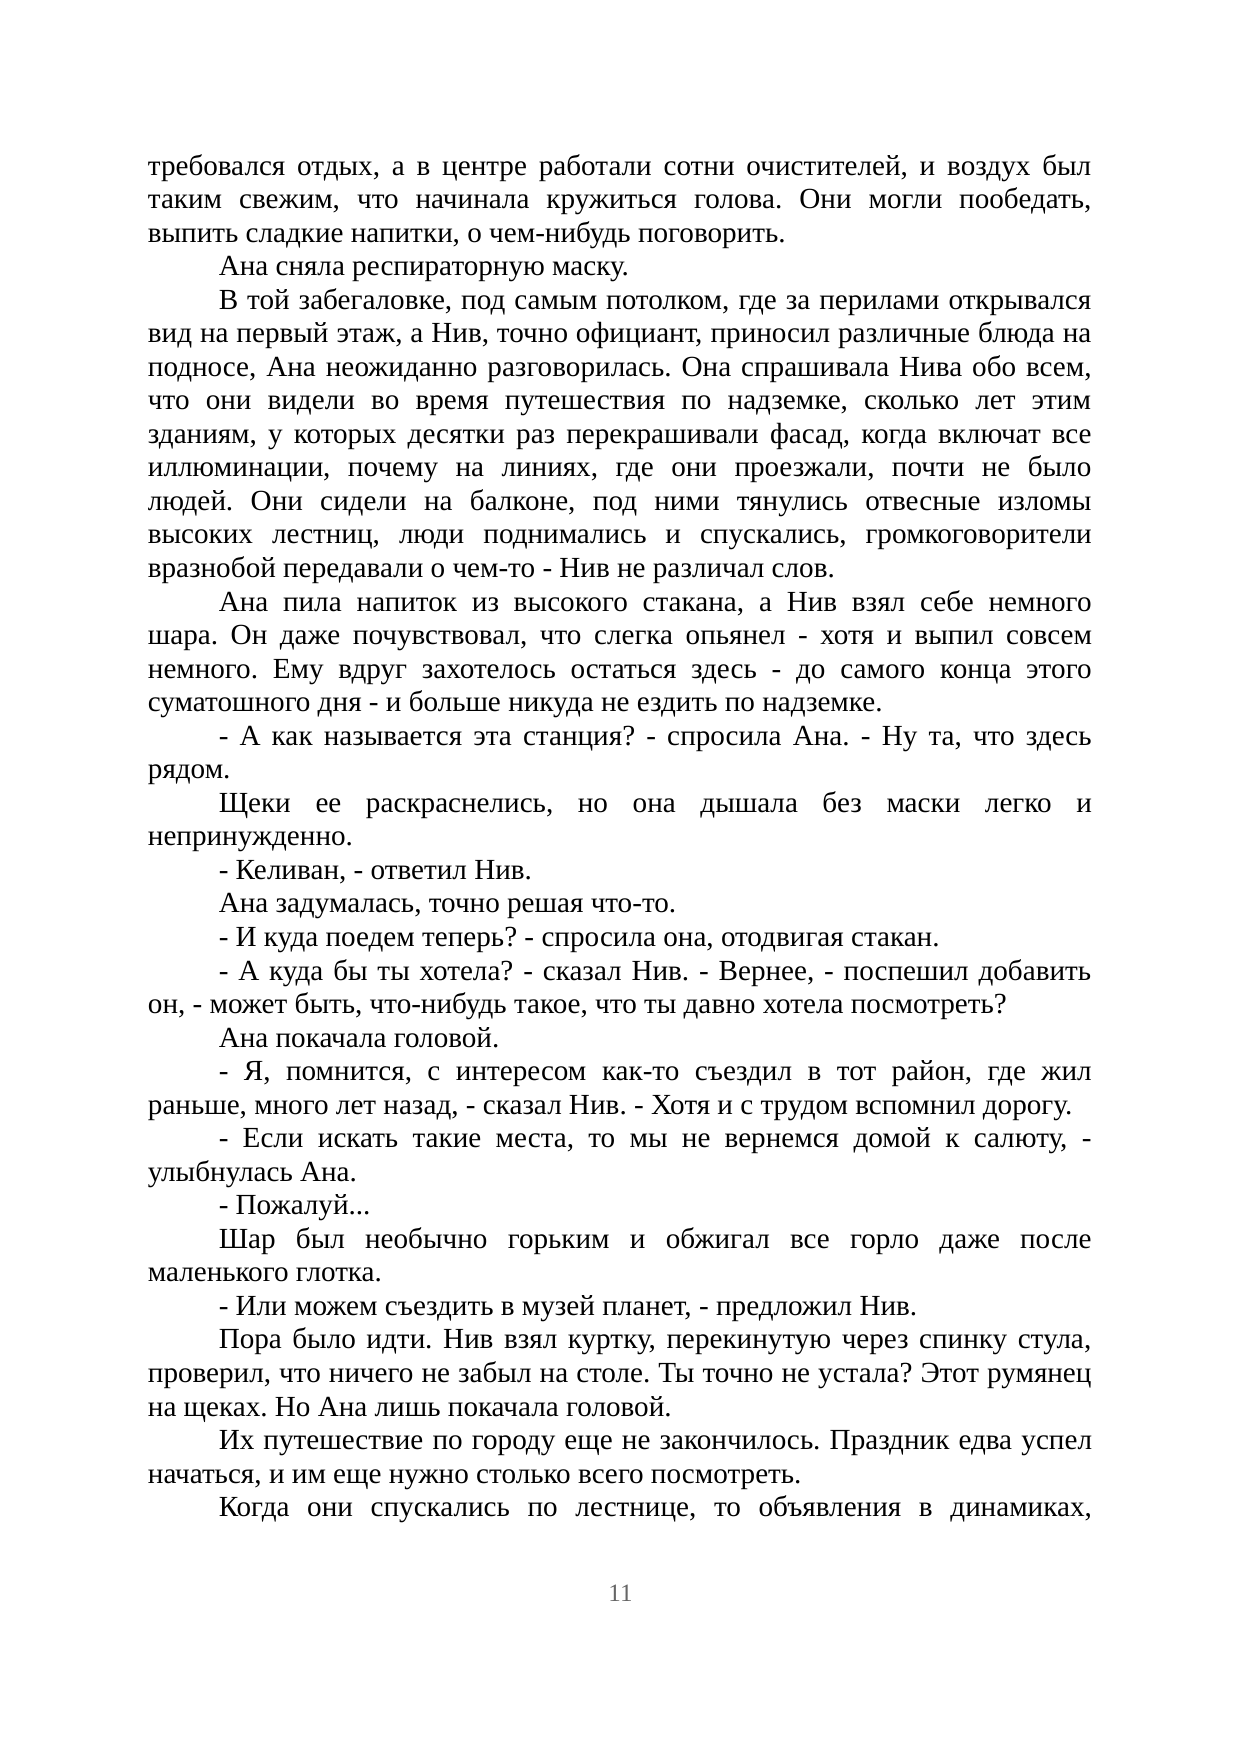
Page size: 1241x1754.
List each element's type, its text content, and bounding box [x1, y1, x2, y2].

text Щеки ее раскраснелись, но она дышала без маски легко и непринужденно. [148, 785, 1093, 852]
text Ана задумалась, точно решая что-то. [148, 886, 1093, 919]
text Ана сняла респираторную маску. [148, 248, 1093, 282]
text - А куда бы ты хотела? - сказал Нив. - Вернее, - поспешил добавить он, - может быть, что-нибудь такое, что ты давно хотела посмотреть? [148, 953, 1093, 1020]
text - А как называется эта станция? - спросила Ана. - Ну та, что здесь рядом. [148, 718, 1093, 785]
text Когда они спускались по лестнице, то объявления в динамиках, [148, 1489, 1093, 1523]
text - Келиван, - ответил Нив. [148, 852, 1093, 886]
text - Если искать такие места, то мы не вернемся домой к салюту, - улыбнулась Ана. [148, 1120, 1093, 1187]
text Ана покачала головой. [148, 1020, 1093, 1053]
text Пора было идти. Нив взял куртку, перекинутую через спинку стула, проверил, что ничего не забыл на столе. Ты точно не устала? Этот румянец на щеках. Но Ана лишь покачала головой. [148, 1322, 1093, 1422]
text Шар был необычно горьким и обжигал все горло даже после маленького глотка. [148, 1221, 1093, 1288]
text - Или можем съездить в музей планет, - предложил Нив. [148, 1288, 1093, 1322]
text В той забегаловке, под самым потолком, где за перилами открывался вид на первый этаж, а Нив, точно официант, приносил различные блюда на подносе, Ана неожиданно разговорилась. Она спрашивала Нива обо всем, что они видели во время путешествия по надземке, сколько лет этим зданиям, у которых десятки раз перекрашивали фасад, когда включат все иллюминации, почему на линиях, где они проезжали, почти не было людей. Они сидели на балконе, под ними тянулись отвесные изломы высоких лестниц, люди поднимались и спускались, громкоговорители вразнобой передавали о чем-то - Нив не различал слов. [148, 282, 1093, 584]
text требовался отдых, а в центре работали сотни очистителей, и воздух был таким свежим, что начинала кружиться голова. Они могли пообедать, выпить сладкие напитки, о чем-нибудь поговорить. [148, 148, 1093, 248]
text - Я, помнится, с интересом как-то съездил в тот район, где жил раньше, много лет назад, - сказал Нив. - Хотя и с трудом вспомнил дорогу. [148, 1053, 1093, 1120]
text Их путешествие по городу еще не закончилось. Праздник едва успел начаться, и им еще нужно столько всего посмотреть. [148, 1422, 1093, 1489]
text - Пожалуй... [148, 1187, 1093, 1221]
text Ана пила напиток из высокого стакана, а Нив взял себе немного шара. Он даже почувствовал, что слегка опьянел - хотя и выпил совсем немного. Ему вдруг захотелось остаться здесь - до самого конца этого суматошного дня - и больше никуда не ездить по надземке. [148, 584, 1093, 718]
text - И куда поедем теперь? - спросила она, отодвигая стакан. [148, 919, 1093, 953]
